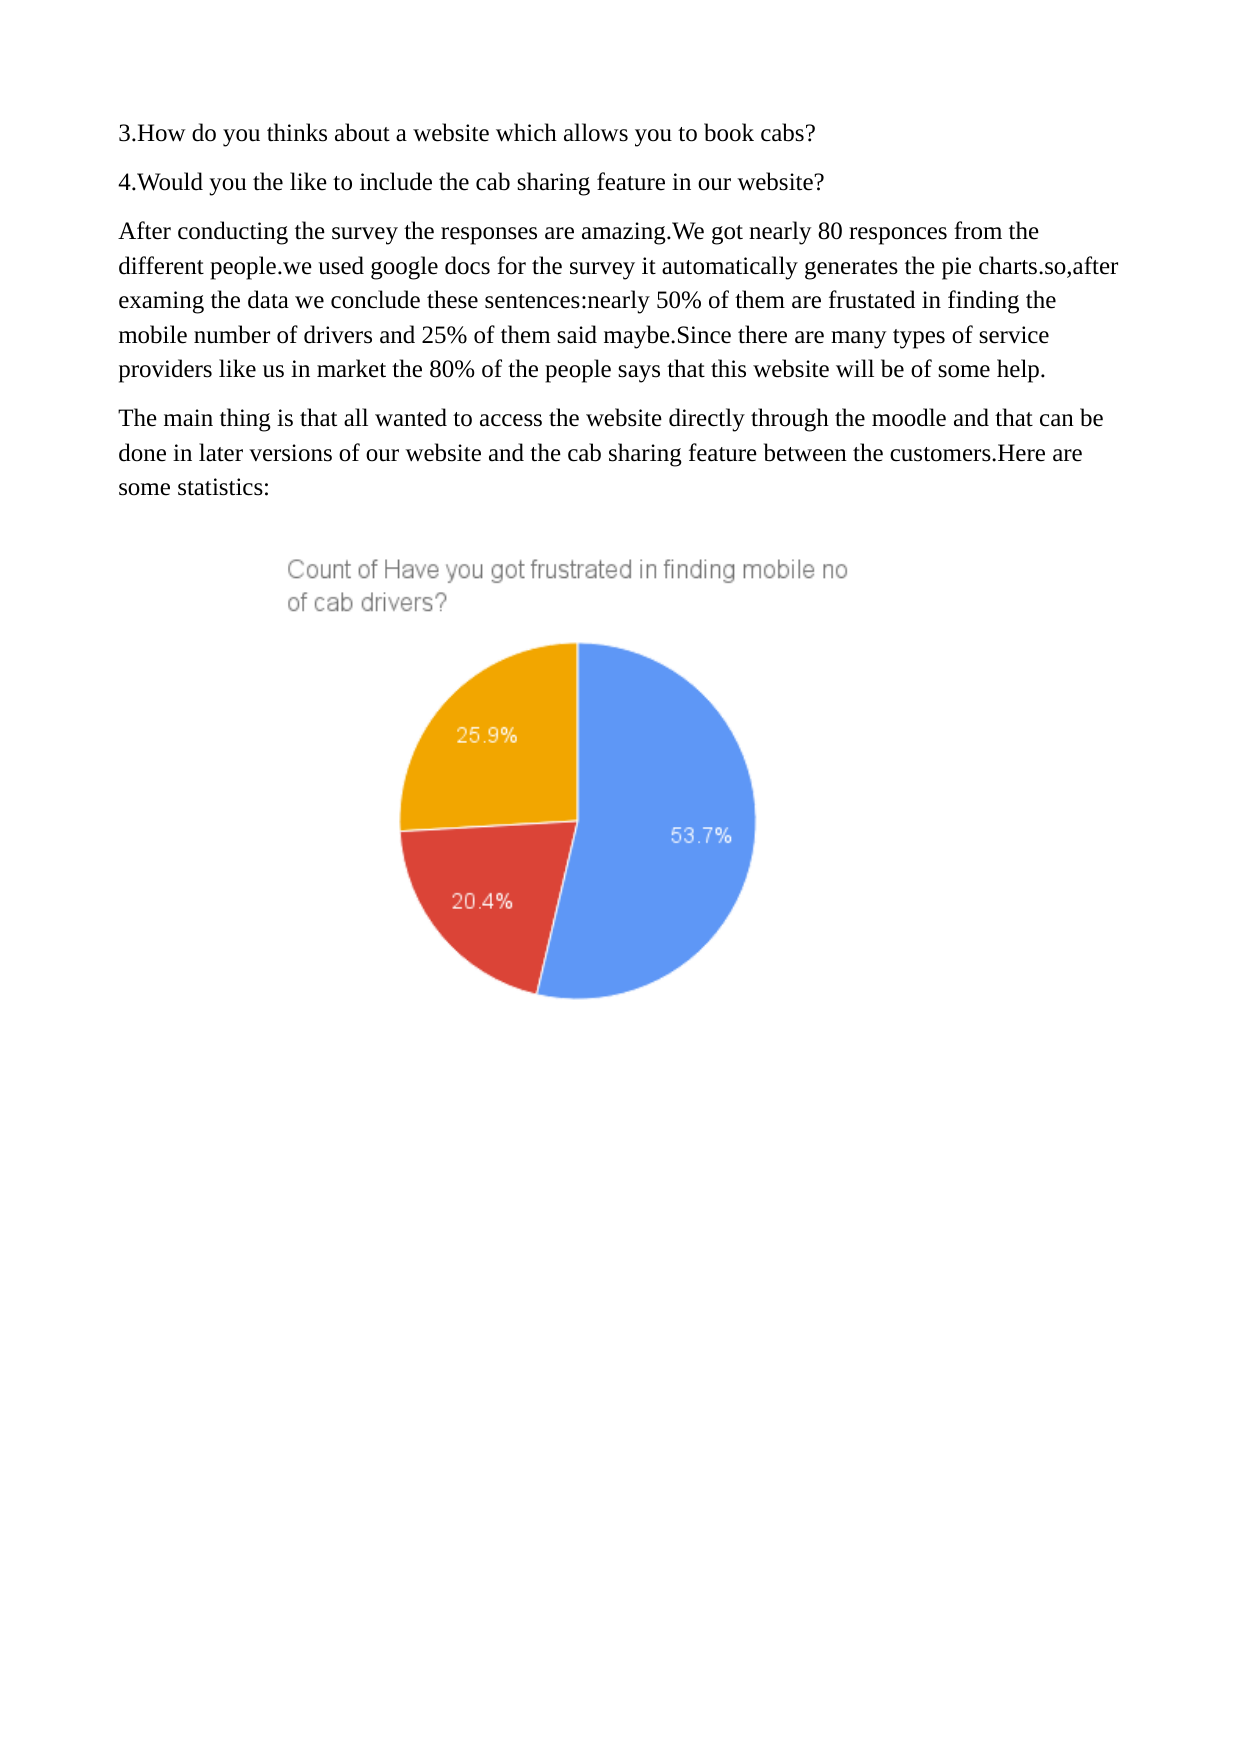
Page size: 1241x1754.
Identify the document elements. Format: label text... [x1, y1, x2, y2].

text The main thing is that all wanted to access the website directly through the moodle and that can be done in later versions of our website and the cab sharing feature between the customers.Here are some statistics: [118, 403, 1122, 501]
picture [107, 530, 1045, 1111]
text 3.How do you thinks about a website which allows you to book cabs? [118, 118, 1122, 147]
text After conducting the survey the responses are amazing.We got nearly 80 responces from the different people.we used google docs for the survey it automatically generates the pie charts.so,after examing the data we conclude these sentences:nearly 50% of them are frustated in finding the mobile number of drivers and 25% of them said maybe.Since there are many types of service providers like us in market the 80% of the people says that this website will be of some help. [118, 216, 1122, 383]
text 4.Would you the like to include the cab sharing feature in our website? [118, 167, 1122, 196]
